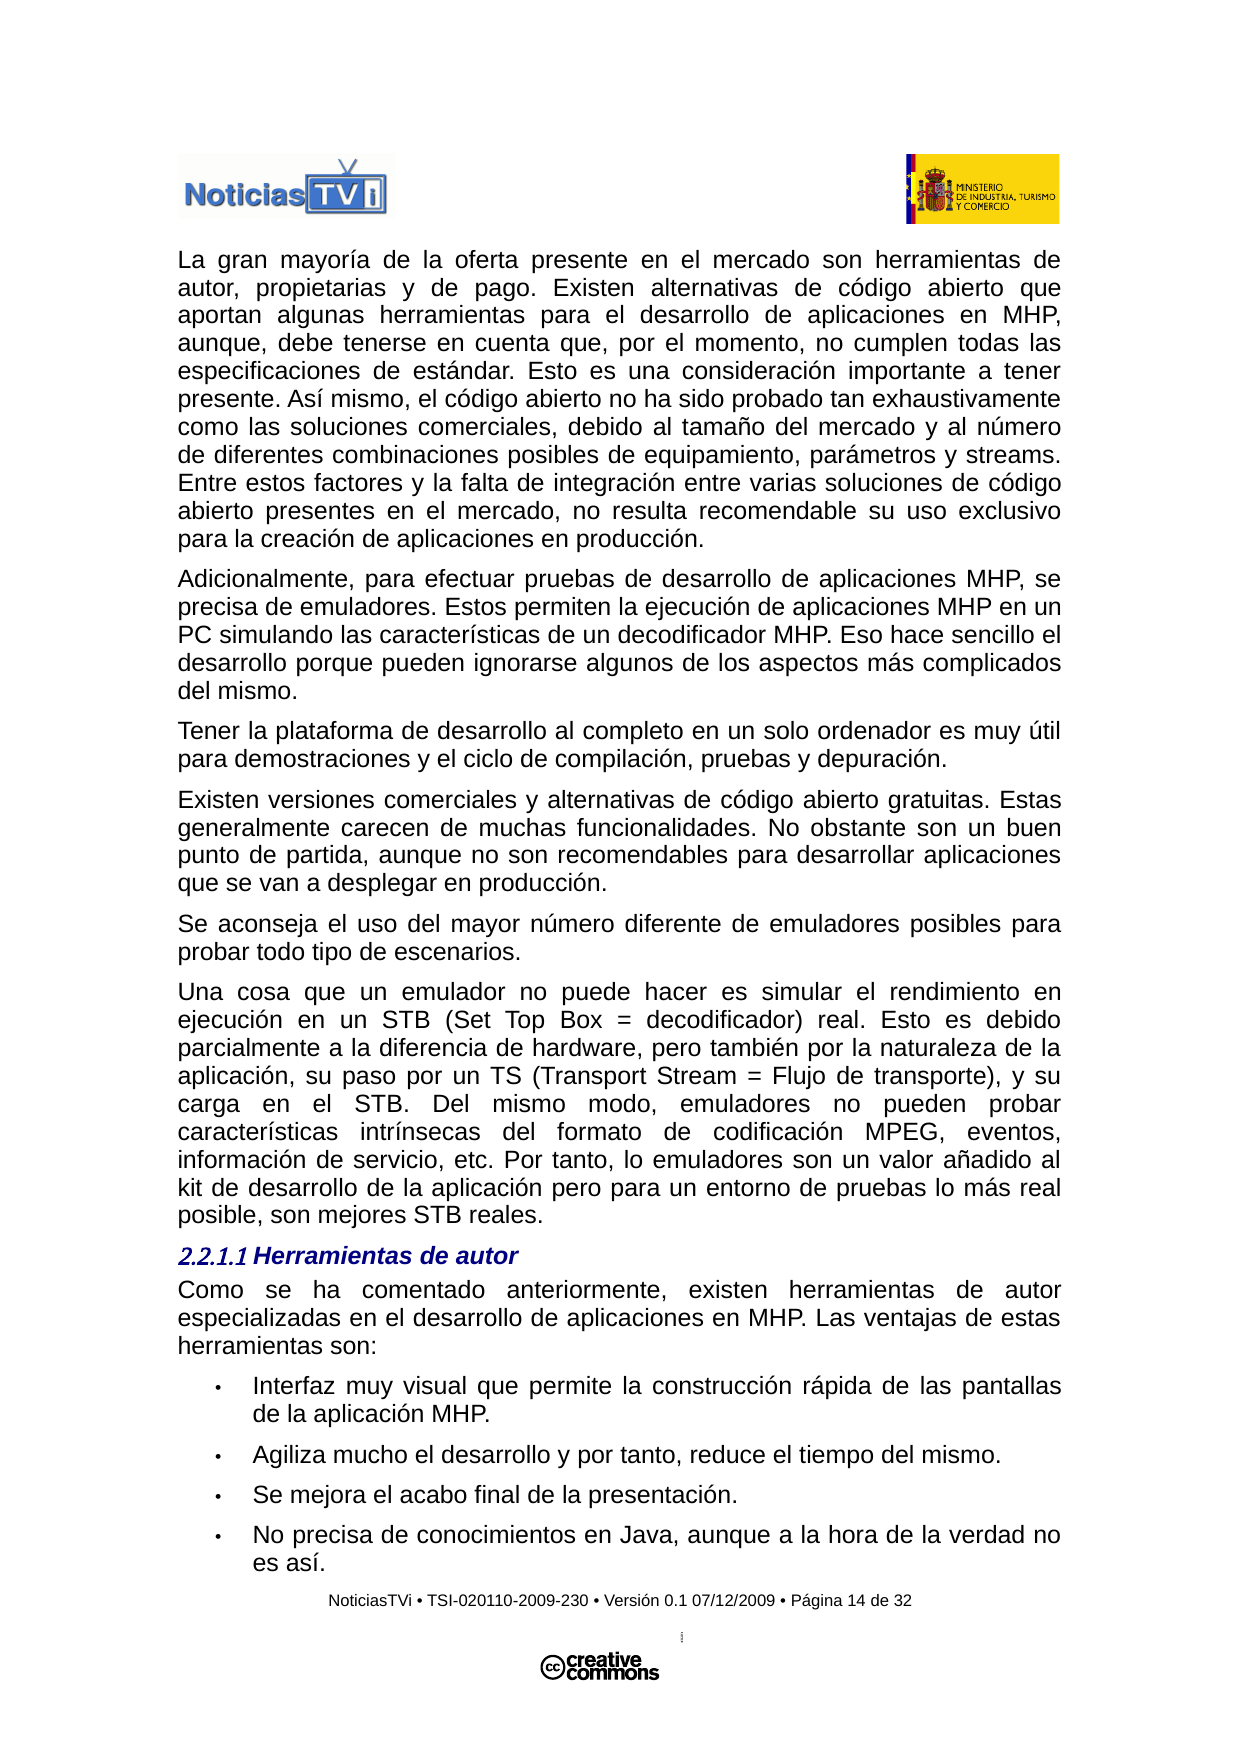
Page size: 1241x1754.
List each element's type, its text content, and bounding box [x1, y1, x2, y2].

subtitle Herramientas de autor [177, 1242, 1063, 1270]
picture [177, 153, 396, 219]
text Se aconseja el uso del mayor número diferente de emuladores posibles para probar todo tipo de escenarios. [177, 909, 1063, 965]
list Agiliza mucho el desarrollo y por tanto, reduce el tiempo del mismo. [215, 1441, 1063, 1468]
list Interfaz muy visual que permite la construcción rápida de las pantallas de la aplicación MHP. [215, 1372, 1063, 1428]
text Tener la plataforma de desarrollo al completo en un solo ordenador es muy útil para demostraciones y el ciclo de compilación, pruebas y depuración. [177, 717, 1063, 773]
picture [906, 154, 1060, 224]
text Como se ha comentado anteriormente, existen herramientas de autor especializadas en el desarrollo de aplicaciones en MHP. Las ventajas de estas herramientas son: [177, 1276, 1063, 1360]
text Adicionalmente, para efectuar pruebas de desarrollo de aplicaciones MHP, se precisa de emuladores. Estos permiten la ejecución de aplicaciones MHP en un PC simulando las características de un decodificador MHP. Eso hace sencillo el desarrollo porque pueden ignorarse algunos de los aspectos más complicados del mismo. [177, 565, 1063, 704]
text La gran mayoría de la oferta presente en el mercado son herramientas de autor, propietarias y de pago. Existen alternativas de código abierto que aportan algunas herramientas para el desarrollo de aplicaciones en MHP, aunque, debe tenerse en cuenta que, por el momento, no cumplen todas las especificaciones de estándar. Esto es una consideración importante a tener presente. Así mismo, el código abierto no ha sido probado tan exhaustivamente como las soluciones comerciales, debido al tamaño del mercado y al número de diferentes combinaciones posibles de equipamiento, parámetros y streams. Entre estos factores y la falta de integración entre varias soluciones de código abierto presentes en el mercado, no resulta recomendable su uso exclusivo para la creación de aplicaciones en producción. [177, 245, 1063, 552]
list No precisa de conocimientos en Java, aunque a la hora de la verdad no es así. [215, 1521, 1063, 1577]
text Una cosa que un emulador no puede hacer es simular el rendimiento en ejecución en un STB (Set Top Box = decodificador) real. Esto es debido parcialmente a la diferencia de hardware, pero también por la naturaleza de la aplicación, su paso por un TS (Transport Stream = Flujo de transporte), y su carga en el STB. Del mismo modo, emuladores no pueden probar características intrínsecas del formato de codificación MPEG, eventos, información de servicio, etc. Por tanto, lo emuladores son un valor añadido al kit de desarrollo de la aplicación pero para un entorno de pruebas lo más real posible, son mejores STB reales. [177, 978, 1063, 1229]
text Existen versiones comerciales y alternativas de código abierto gratuitas. Estas generalmente carecen de muchas funcionalidades. No obstante son un buen punto de partida, aunque no son recomendables para desarrollar aplicaciones que se van a desplegar en producción. [177, 785, 1063, 897]
list Se mejora el acabo final de la presentación. [215, 1481, 1063, 1509]
